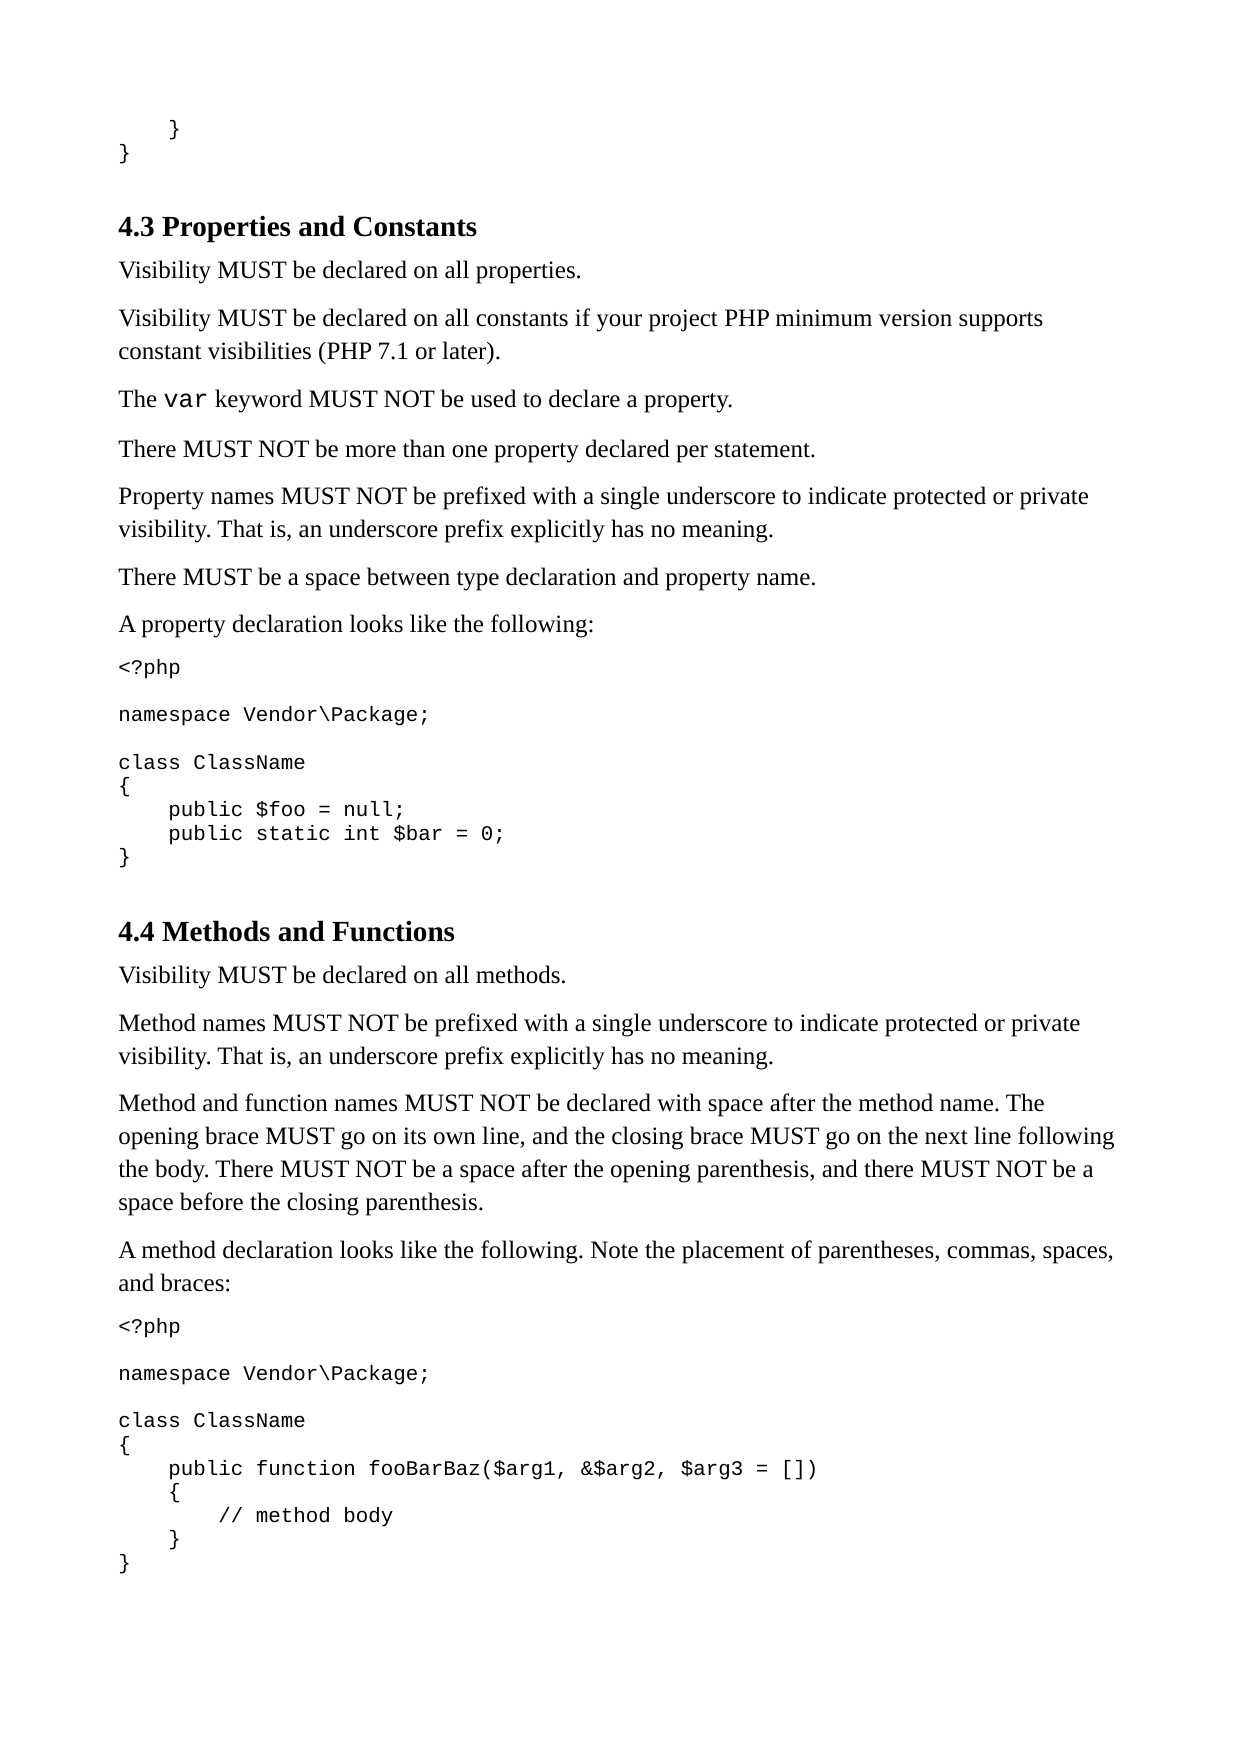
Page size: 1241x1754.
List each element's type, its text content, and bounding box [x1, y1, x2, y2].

text } [118, 142, 1122, 165]
text Property names MUST NOT be prefixed with a single underscore to indicate protected or private visibility. That is, an underscore prefix explicitly has no meaning. [118, 481, 1122, 543]
text public static int $bar = 0; [118, 823, 1122, 846]
text public $foo = null; [118, 799, 1122, 823]
text A method declaration looks like the following. Note the placement of parentheses, commas, spaces, and braces: [118, 1235, 1122, 1297]
text <?php [118, 1316, 1122, 1339]
text Method and function names MUST NOT be declared with space after the method name. The opening brace MUST go on its own line, and the closing brace MUST go on the next line following the body. There MUST NOT be a space after the opening parenthesis, and there MUST NOT be a space before the closing parenthesis. [118, 1088, 1122, 1216]
subtitle 4.3 Properties and Constants [118, 209, 1122, 243]
text Visibility MUST be declared on all constants if your project PHP minimum version supports constant visibilities (PHP 7.1 or later). [118, 303, 1122, 365]
text class ClassName [118, 1410, 1122, 1434]
text namespace Vendor\Package; [118, 704, 1122, 728]
text Method names MUST NOT be prefixed with a single underscore to indicate protected or private visibility. That is, an underscore prefix explicitly has no meaning. [118, 1008, 1122, 1069]
text Visibility MUST be declared on all methods. [118, 960, 1122, 989]
text There MUST be a space between type declaration and property name. [118, 562, 1122, 591]
text // method body [118, 1505, 1122, 1528]
text } [118, 846, 1122, 870]
text } [118, 118, 1122, 142]
text <?php [118, 657, 1122, 681]
text A property declaration looks like the following: [118, 609, 1122, 638]
text Visibility MUST be declared on all properties. [118, 256, 1122, 284]
text { [118, 1481, 1122, 1505]
text class ClassName [118, 752, 1122, 775]
subtitle 4.4 Methods and Functions [118, 914, 1122, 948]
text } [118, 1552, 1122, 1576]
text There MUST NOT be more than one property declared per statement. [118, 434, 1122, 462]
text { [118, 775, 1122, 799]
text The var keyword MUST NOT be used to declare a property. [118, 384, 1122, 414]
text } [118, 1528, 1122, 1552]
text namespace Vendor\Package; [118, 1363, 1122, 1387]
text { [118, 1434, 1122, 1457]
text public function fooBarBaz($arg1, &$arg2, $arg3 = []) [118, 1457, 1122, 1481]
